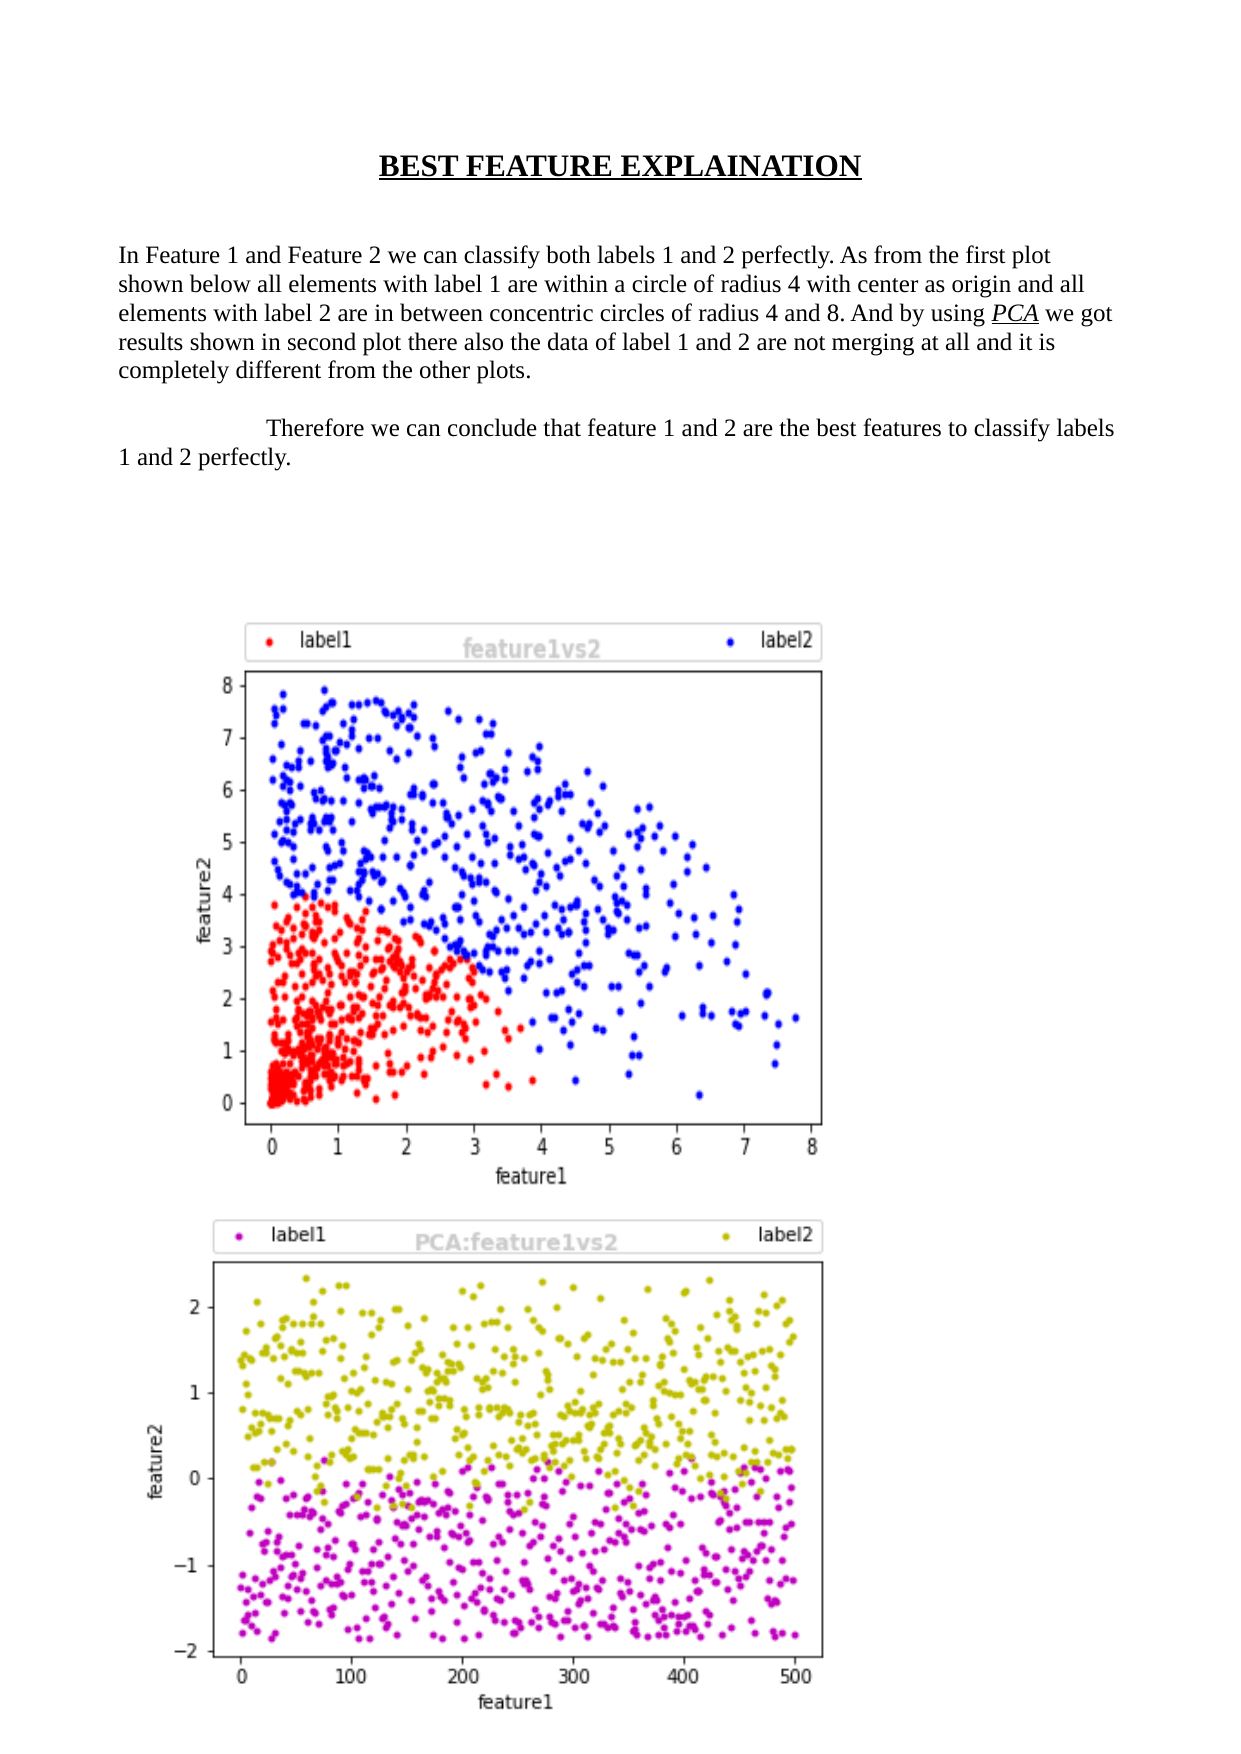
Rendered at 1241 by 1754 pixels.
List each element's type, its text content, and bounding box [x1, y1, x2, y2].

text In Feature 1 and Feature 2 we can classify both labels 1 and 2 perfectly. As from the first plot shown below all elements with label 1 are within a circle of radius 4 with center as origin and all elements with label 2 are in between concentric circles of radius 4 and 8. And by using PCA we got results shown in second plot there also the data of label 1 and 2 are not merging at all and it is completely different from the other plots. [118, 240, 1122, 384]
text BEST FEATURE EXPLAINATION [118, 147, 1122, 183]
text Therefore we can conclude that feature 1 and 2 are the best features to classify labels 1 and 2 perfectly. [118, 413, 1122, 470]
picture [115, 598, 900, 1722]
